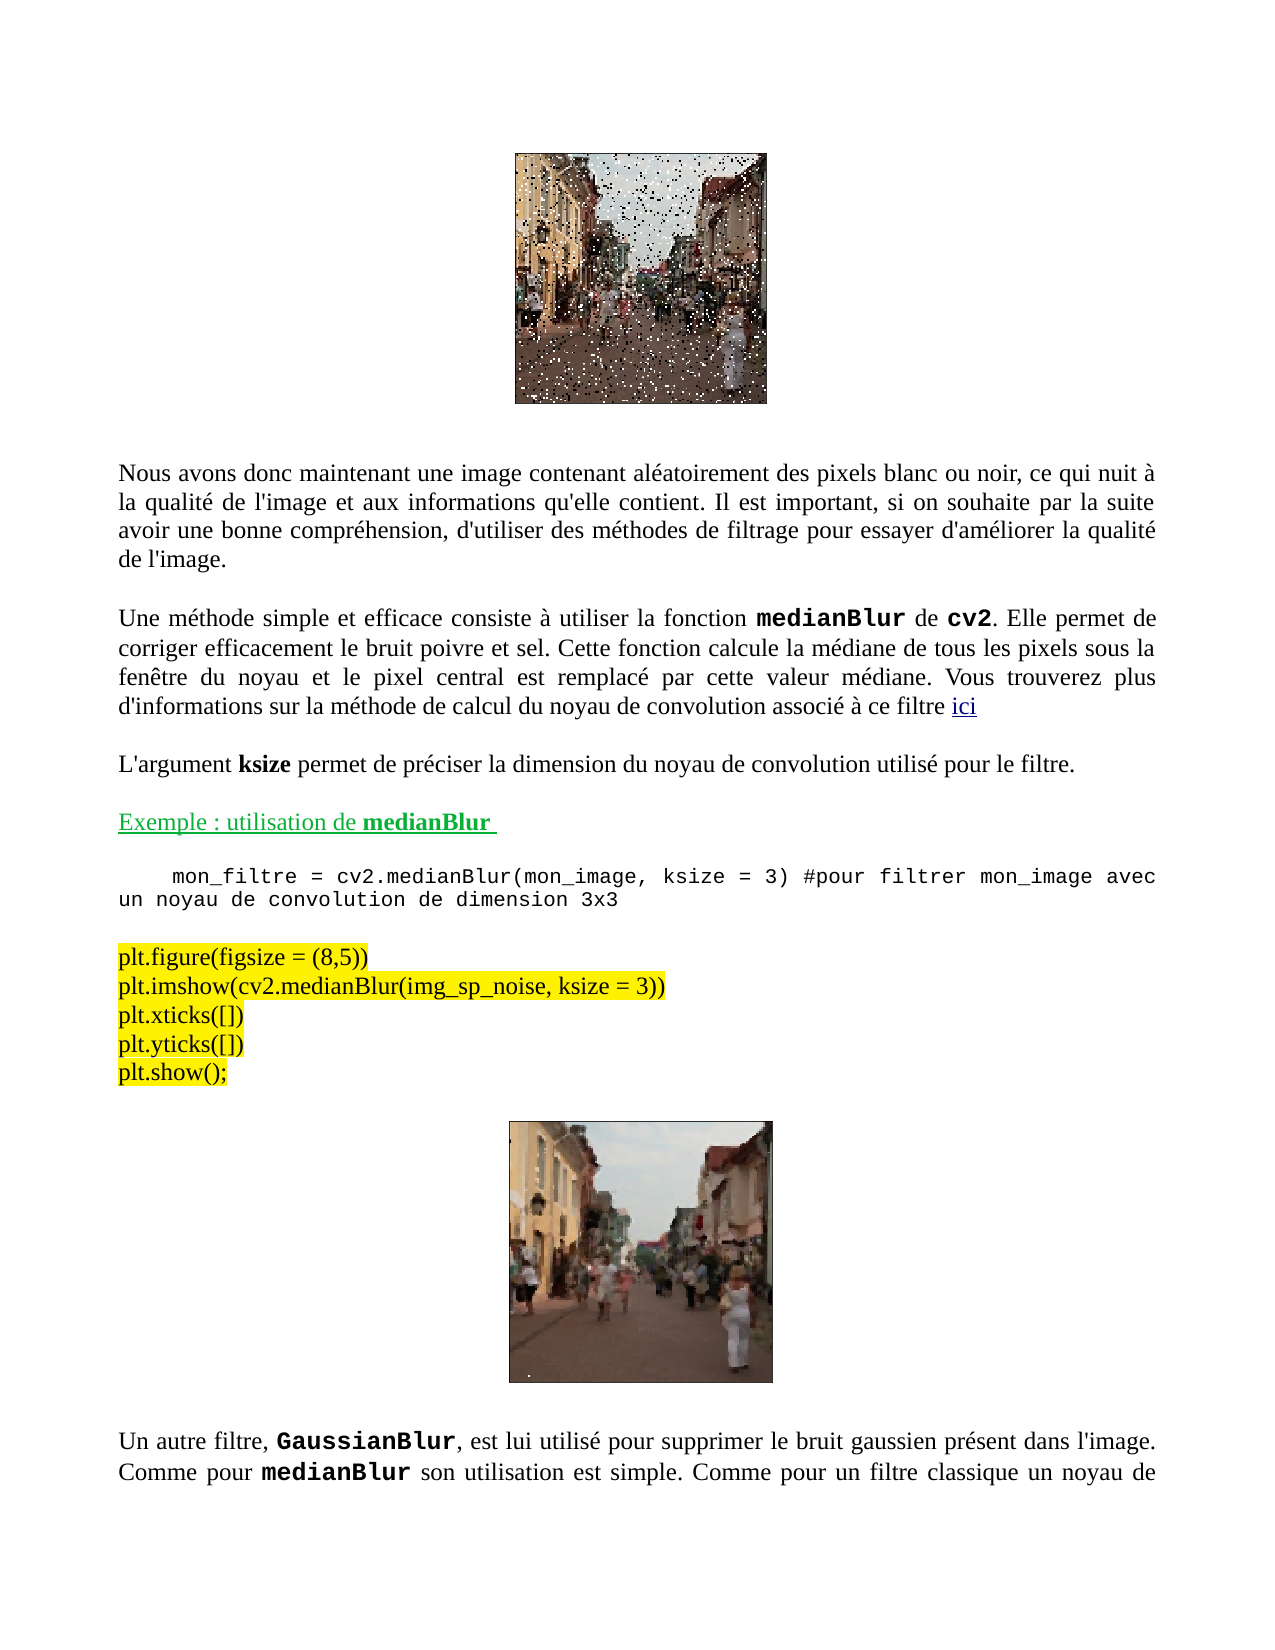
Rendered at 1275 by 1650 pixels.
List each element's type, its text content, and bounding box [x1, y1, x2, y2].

text plt.show(); [118, 1057, 1157, 1086]
text Nous avons donc maintenant une image contenant aléatoirement des pixels blanc ou noir, ce qui nuit à la qualité de l'image et aux informations qu'elle contient. Il est important, si on souhaite par la suite avoir une bonne compréhension, d'utiliser des méthodes de filtrage pour essayer d'améliorer la qualité de l'image. [118, 458, 1157, 573]
text Une méthode simple et efficace consiste à utiliser la fonction medianBlur de cv2. Elle permet de corriger efficacement le bruit poivre et sel. Cette fonction calcule la médiane de tous les pixels sous la fenêtre du noyau et le pixel central est remplacé par cette valeur médiane. Vous trouverez plus d'informations sur la méthode de calcul du noyau de convolution associé à ce filtre ici [118, 603, 1157, 720]
text mon_filtre = cv2.medianBlur(mon_image, ksize = 3) #pour filtrer mon_image avec un noyau de convolution de dimension 3x3 [118, 866, 1157, 913]
text Exemple : utilisation de medianBlur [118, 807, 1157, 836]
picture [504, 146, 771, 413]
text plt.yticks([]) [118, 1029, 1157, 1057]
text plt.imshow(cv2.medianBlur(img_sp_noise, ksize = 3)) [118, 971, 1157, 1000]
text L'argument ksize permet de préciser la dimension du noyau de convolution utilisé pour le filtre. [118, 749, 1157, 778]
text plt.figure(figsize = (8,5)) [118, 942, 1157, 971]
text Un autre filtre, GaussianBlur, est lui utilisé pour supprimer le bruit gaussien présent dans l'image. Comme pour medianBlur son utilisation est simple. Comme pour un filtre classique un noyau de [118, 1426, 1157, 1488]
picture [498, 1114, 777, 1392]
text plt.xticks([]) [118, 1000, 1157, 1029]
